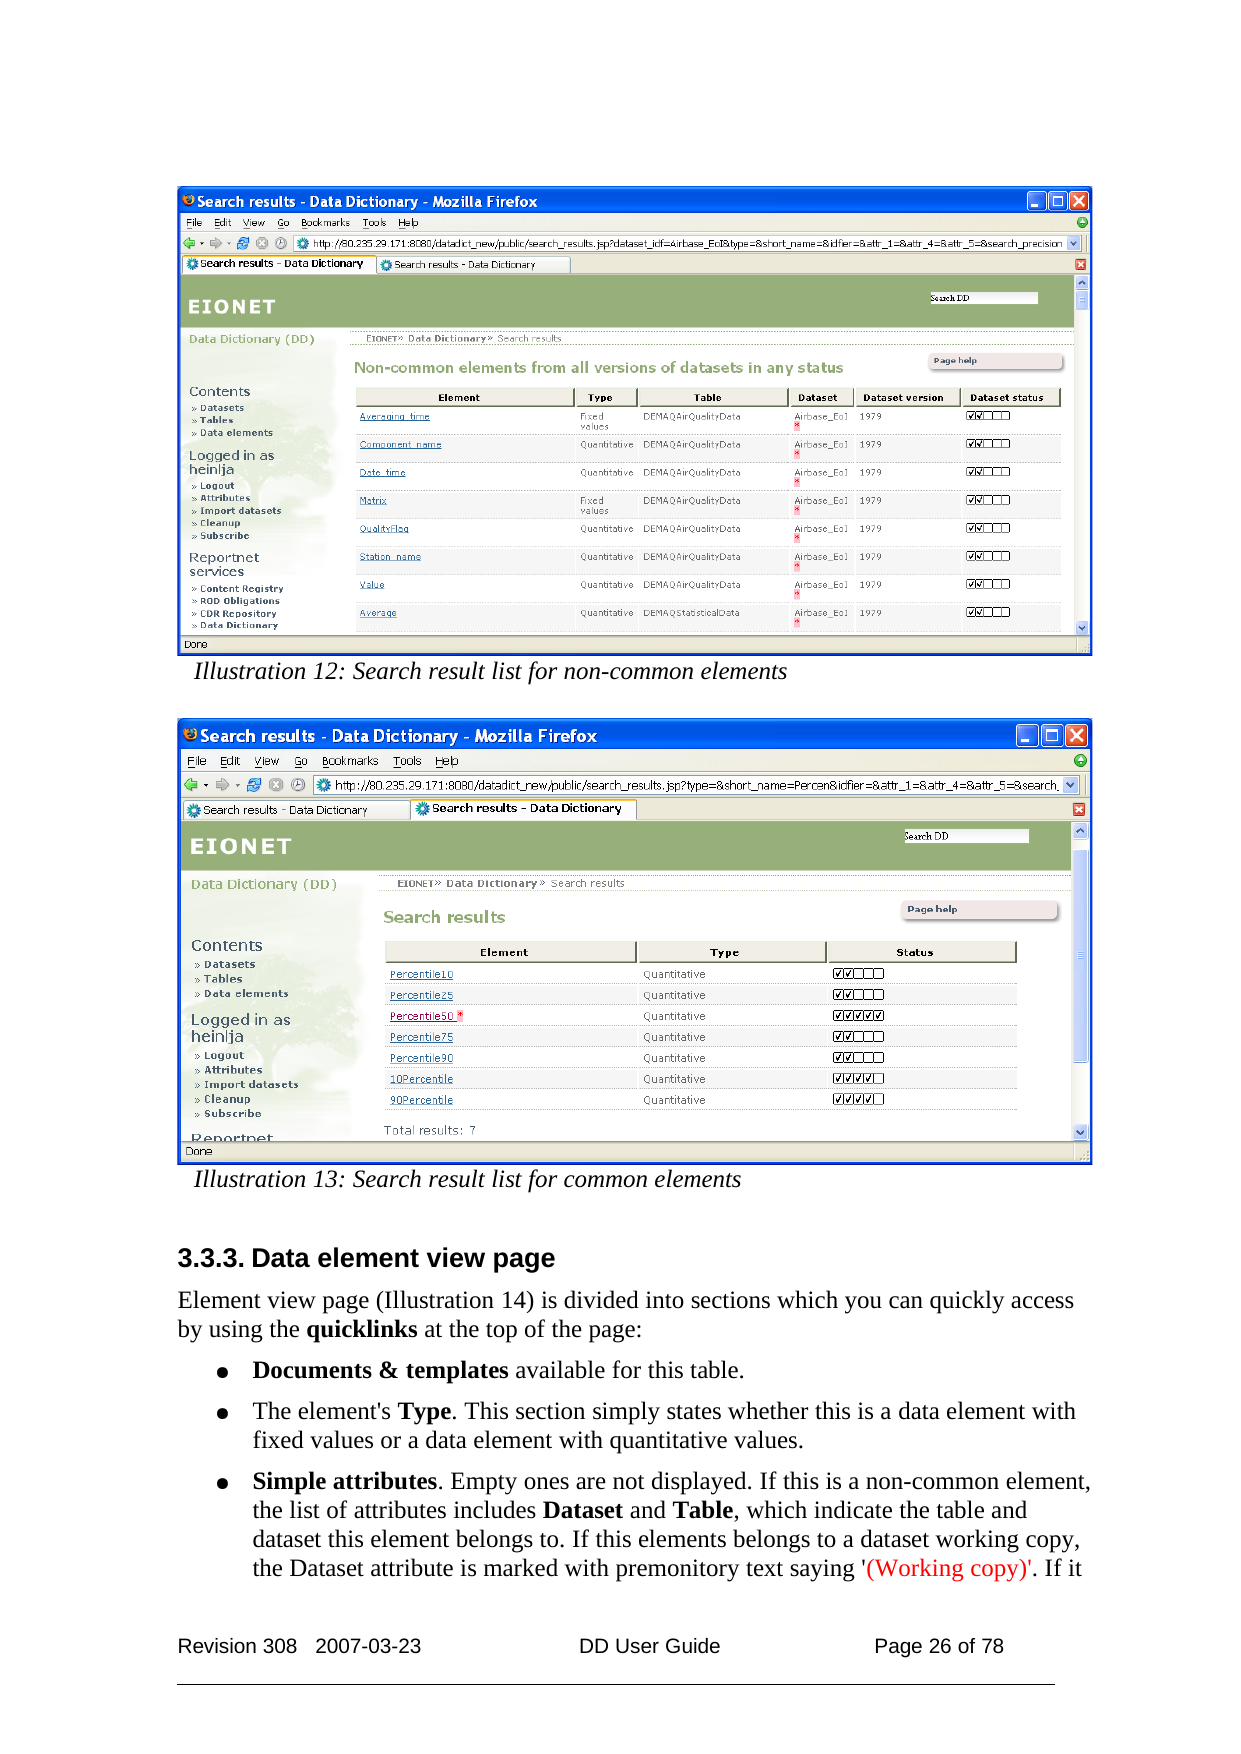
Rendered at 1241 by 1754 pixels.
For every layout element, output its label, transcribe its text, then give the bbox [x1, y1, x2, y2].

text Element view page (Illustration 14) is divided into sections which you can quickly access by using the quicklinks at the top of the page: [177, 1285, 1092, 1343]
picture [177, 718, 1093, 1165]
text Illustration 12: Search result list for non-common elements [194, 656, 1076, 685]
list The element's Type. This section simply states whether this is a data element with fixed values or a data element with quantitative values. [215, 1396, 1092, 1454]
text Illustration 13: Search result list for common elements [194, 1165, 1076, 1193]
list Documents & templates available for this table. [215, 1355, 1092, 1384]
picture [177, 186, 1093, 656]
subtitle Data element view page [177, 1241, 1092, 1272]
list Simple attributes. Empty ones are not displayed. If this is a non-common element, the list of attributes includes Dataset and Table, which indicate the table and dataset this element belongs to. If this elements belongs to a dataset working copy, the Dataset attribute is marked with premonitory text saying '(Working copy)'. If it [215, 1466, 1092, 1582]
